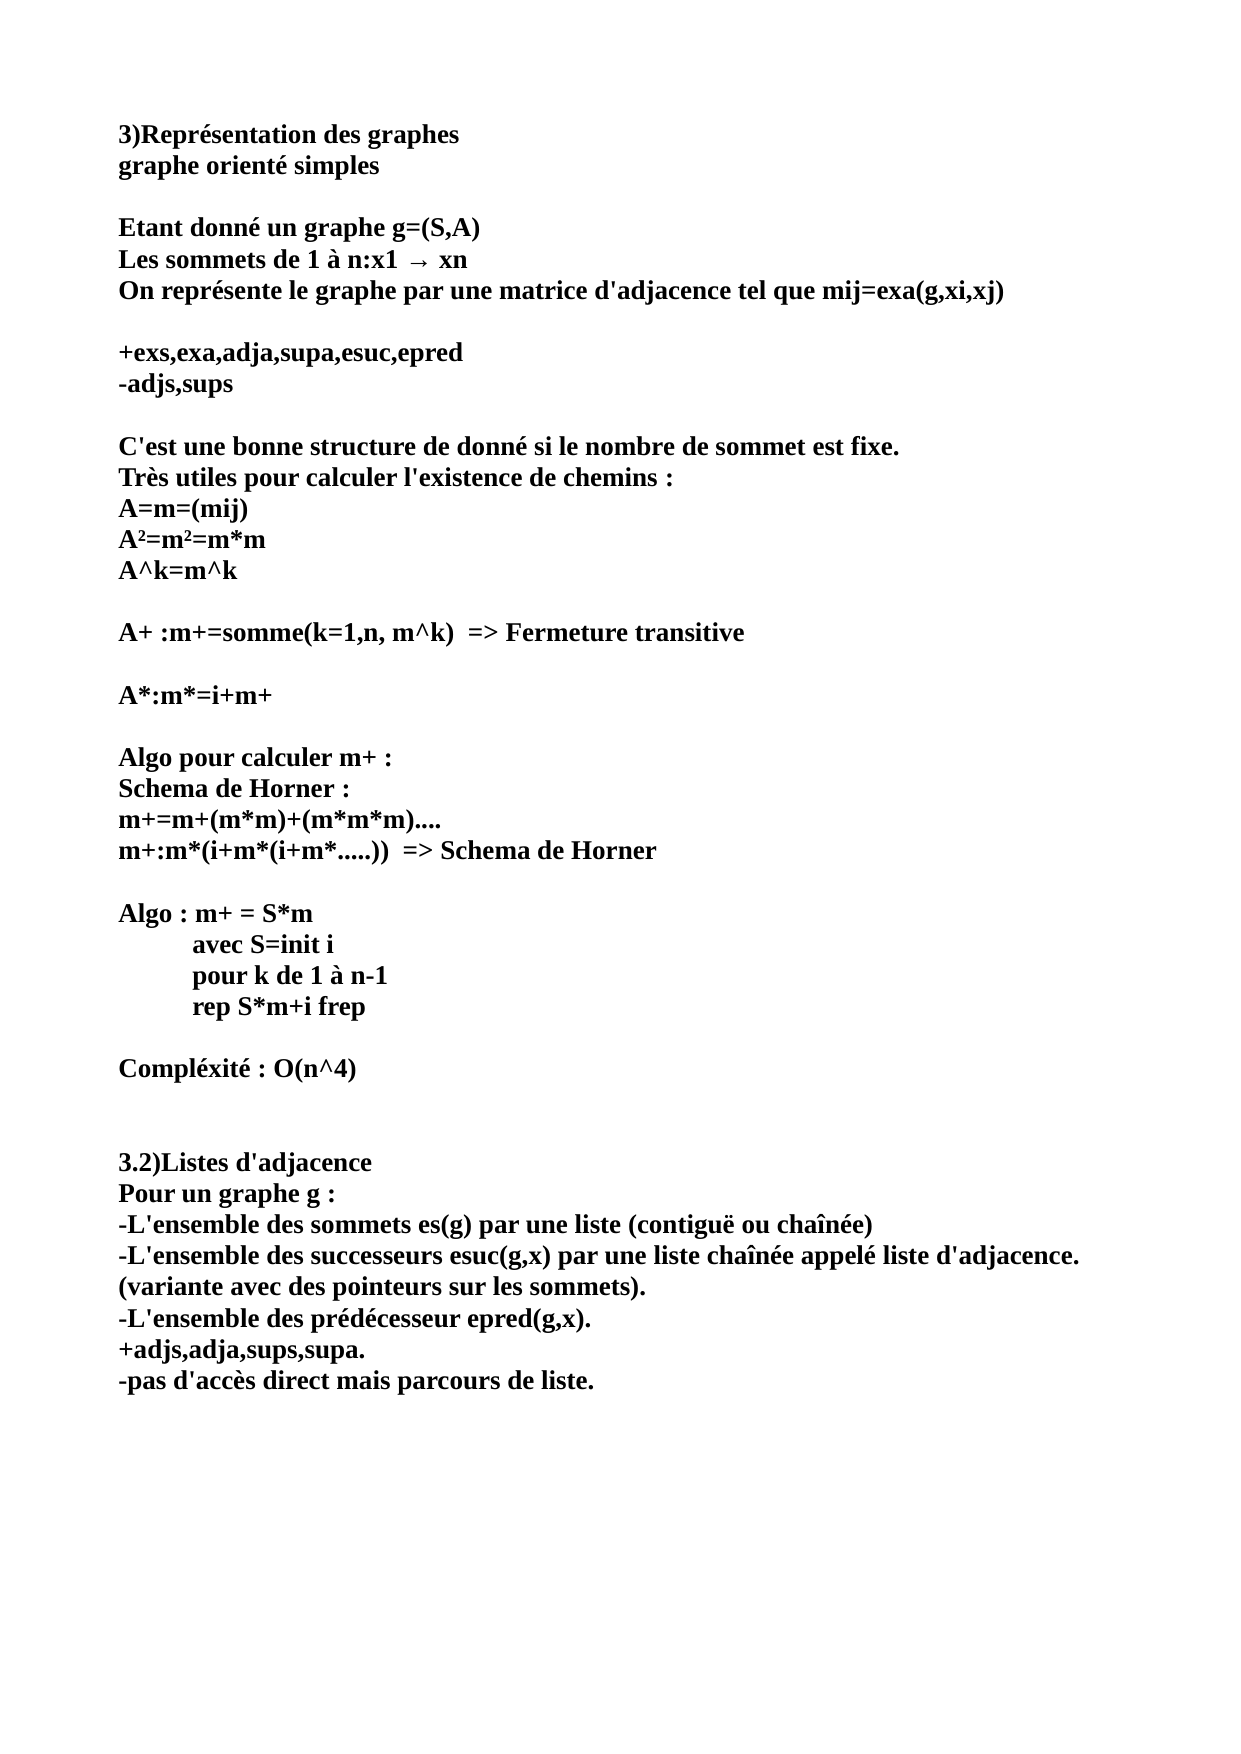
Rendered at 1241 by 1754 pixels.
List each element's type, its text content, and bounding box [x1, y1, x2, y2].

text A²=m²=m*m [118, 523, 1122, 554]
text Algo : m+ = S*m [118, 897, 1122, 928]
text Les sommets de 1 à n:x1 → xn [118, 243, 1122, 274]
text -adjs,sups [118, 367, 1122, 398]
text 3)Représentation des graphes [118, 118, 1122, 149]
text Pour un graphe g : [118, 1177, 1122, 1208]
text A+ :m+=somme(k=1,n, m^k) => Fermeture transitive [118, 616, 1122, 648]
text -L'ensemble des successeurs esuc(g,x) par une liste chaînée appelé liste d'adjacence.(variante avec des pointeurs sur les sommets). [118, 1239, 1122, 1302]
text m+=m+(m*m)+(m*m*m).... [118, 803, 1122, 834]
text rep S*m+i frep [118, 990, 1122, 1021]
text +adjs,adja,sups,supa. [118, 1333, 1122, 1364]
text m+:m*(i+m*(i+m*.....)) => Schema de Horner [118, 834, 1122, 866]
text C'est une bonne structure de donné si le nombre de sommet est fixe. [118, 429, 1122, 461]
text Etant donné un graphe g=(S,A) [118, 212, 1122, 243]
text -L'ensemble des prédécesseur epred(g,x). [118, 1302, 1122, 1333]
text Schema de Horner : [118, 772, 1122, 803]
text A^k=m^k [118, 554, 1122, 585]
text Compléxité : O(n^4) [118, 1052, 1122, 1084]
text Algo pour calculer m+ : [118, 741, 1122, 772]
text Très utiles pour calculer l'existence de chemins : [118, 461, 1122, 492]
text A=m=(mij) [118, 492, 1122, 523]
text graphe orienté simples [118, 149, 1122, 180]
text +exs,exa,adja,supa,esuc,epred [118, 336, 1122, 367]
text -L'ensemble des sommets es(g) par une liste (contiguë ou chaînée) [118, 1208, 1122, 1239]
text On représente le graphe par une matrice d'adjacence tel que mij=exa(g,xi,xj) [118, 274, 1122, 305]
text avec S=init i [118, 928, 1122, 959]
text pour k de 1 à n-1 [118, 959, 1122, 990]
text A*:m*=i+m+ [118, 679, 1122, 710]
text 3.2)Listes d'adjacence [118, 1146, 1122, 1177]
text -pas d'accès direct mais parcours de liste. [118, 1364, 1122, 1395]
